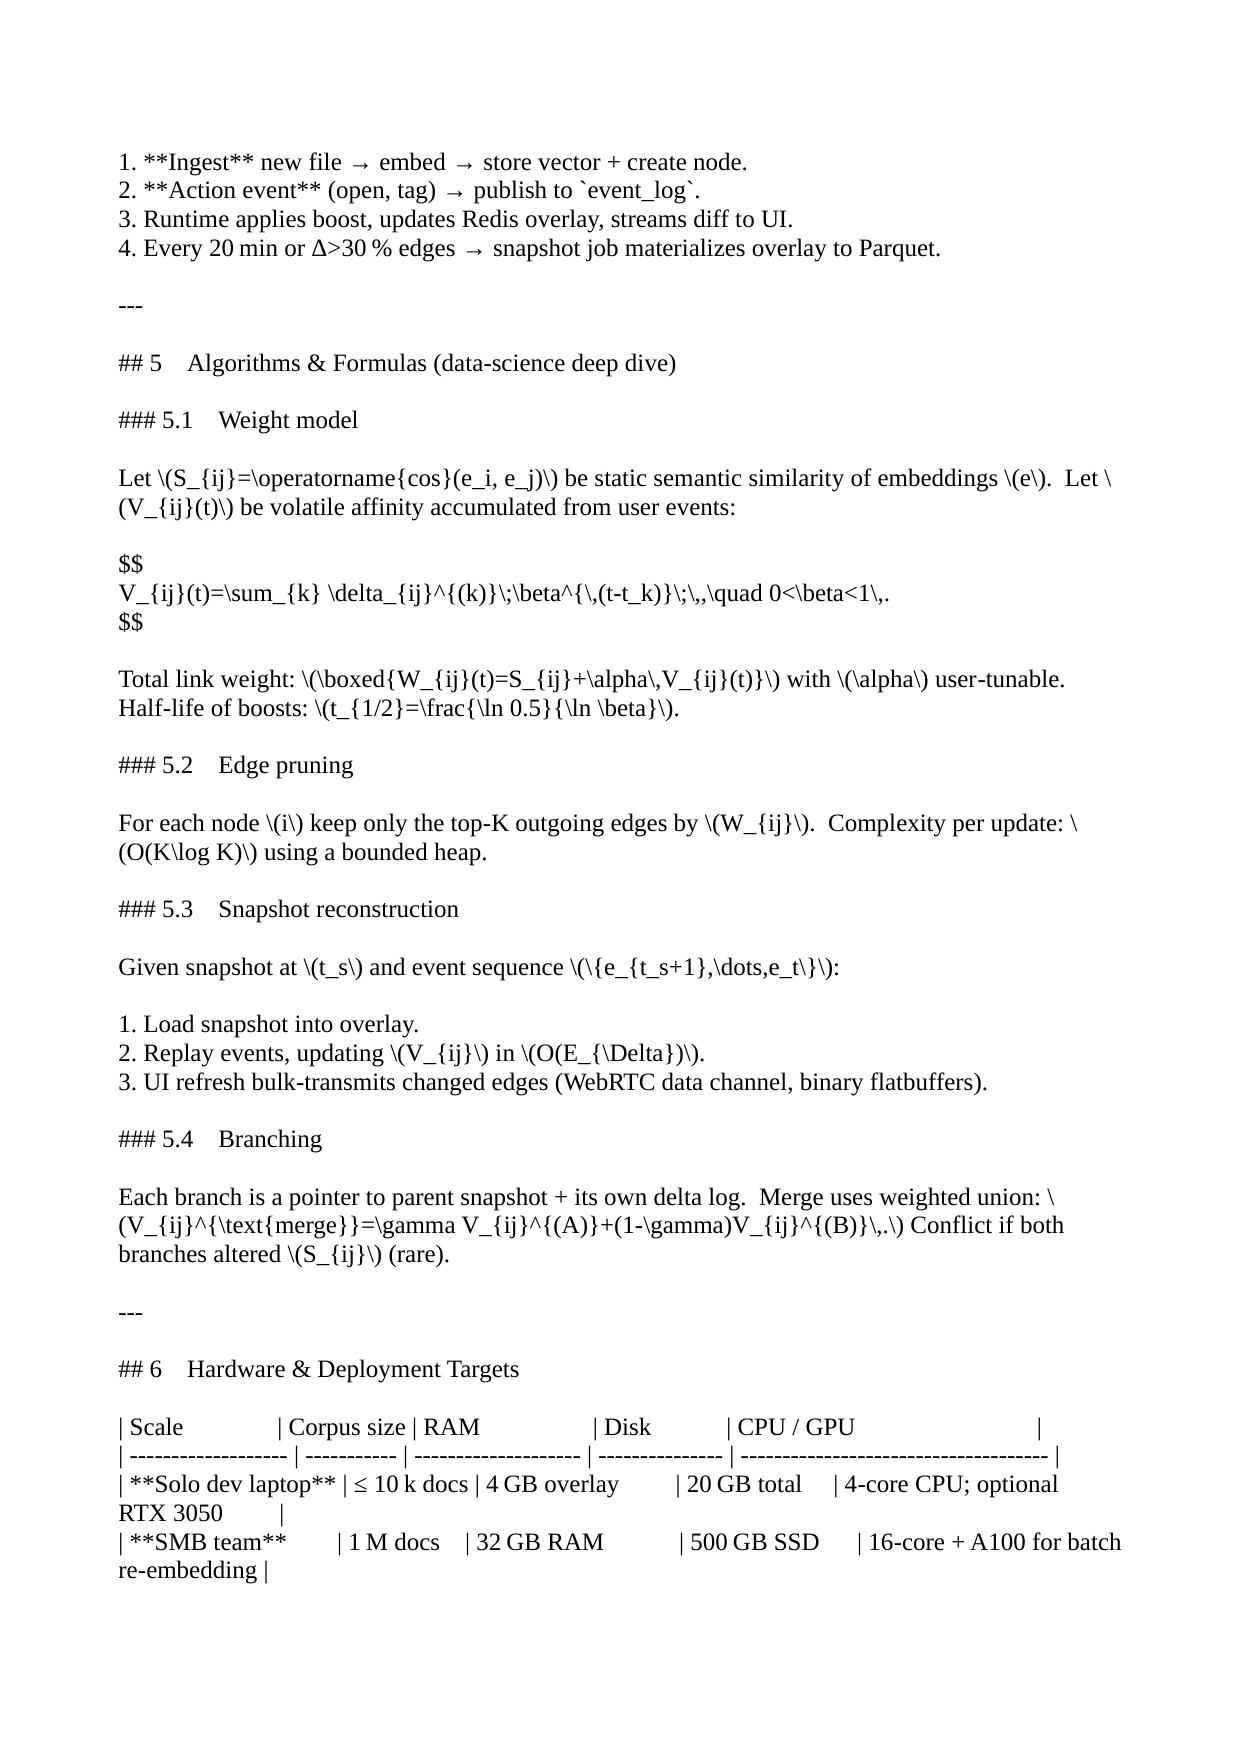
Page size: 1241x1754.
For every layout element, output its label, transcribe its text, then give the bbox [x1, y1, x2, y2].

text ### 5.3 Snapshot reconstruction [118, 894, 1122, 923]
text | **Solo dev laptop** | ≤ 10 k docs | 4 GB overlay | 20 GB total | 4‑core CPU; optional RTX 3050 | [118, 1469, 1122, 1527]
text 2. Replay events, updating \(V_{ij}\) in \(O(E_{\Delta})\). [118, 1038, 1122, 1067]
text --- [118, 291, 1122, 319]
text 1. **Ingest** new file → embed → store vector + create node. [118, 147, 1122, 176]
text $$ [118, 549, 1122, 578]
text 2. **Action event** (open, tag) → publish to `event_log`. [118, 176, 1122, 204]
text V_{ij}(t)=\sum_{k} \delta_{ij}^{(k)}\;\beta^{\,(t-t_k)}\;\,,\quad 0<\beta<1\,. [118, 578, 1122, 607]
text 3. UI refresh bulk‑transmits changed edges (WebRTC data channel, binary flatbuffers). [118, 1067, 1122, 1096]
text 4. Every 20 min or Δ>30 % edges → snapshot job materializes overlay to Parquet. [118, 233, 1122, 262]
text ## 6 Hardware & Deployment Targets [118, 1354, 1122, 1383]
text Total link weight: \(\boxed{W_{ij}(t)=S_{ij}+\alpha\,V_{ij}(t)}\) with \(\alpha\) user‑tunable. Half‑life of boosts: \(t_{1/2}=\frac{\ln 0.5}{\ln \beta}\). [118, 664, 1122, 722]
text | **SMB team** | 1 M docs | 32 GB RAM | 500 GB SSD | 16‑core + A100 for batch re‑embedding | [118, 1527, 1122, 1584]
text | Scale | Corpus size | RAM | Disk | CPU / GPU | [118, 1412, 1122, 1441]
text ### 5.1 Weight model [118, 406, 1122, 434]
text 1. Load snapshot into overlay. [118, 1009, 1122, 1038]
text ## 5 Algorithms & Formulas (data‑science deep dive) [118, 348, 1122, 377]
text Let \(S_{ij}=\operatorname{cos}(e_i, e_j)\) be static semantic similarity of embeddings \(e\). Let \(V_{ij}(t)\) be volatile affinity accumulated from user events: [118, 463, 1122, 521]
text 3. Runtime applies boost, updates Redis overlay, streams diff to UI. [118, 204, 1122, 233]
text $$ [118, 607, 1122, 636]
text Given snapshot at \(t_s\) and event sequence \(\{e_{t_s+1},\dots,e_t\}\): [118, 952, 1122, 981]
text For each node \(i\) keep only the top‑K outgoing edges by \(W_{ij}\). Complexity per update: \(O(K\log K)\) using a bounded heap. [118, 808, 1122, 866]
text ### 5.2 Edge pruning [118, 751, 1122, 779]
text --- [118, 1297, 1122, 1326]
text | ------------------- | ----------- | -------------------- | --------------- | ------------------------------------- | [118, 1441, 1122, 1469]
text ### 5.4 Branching [118, 1124, 1122, 1153]
text Each branch is a pointer to parent snapshot + its own delta log. Merge uses weighted union: \(V_{ij}^{\text{merge}}=\gamma V_{ij}^{(A)}+(1-\gamma)V_{ij}^{(B)}\,.\) Conflict if both branches altered \(S_{ij}\) (rare). [118, 1182, 1122, 1268]
